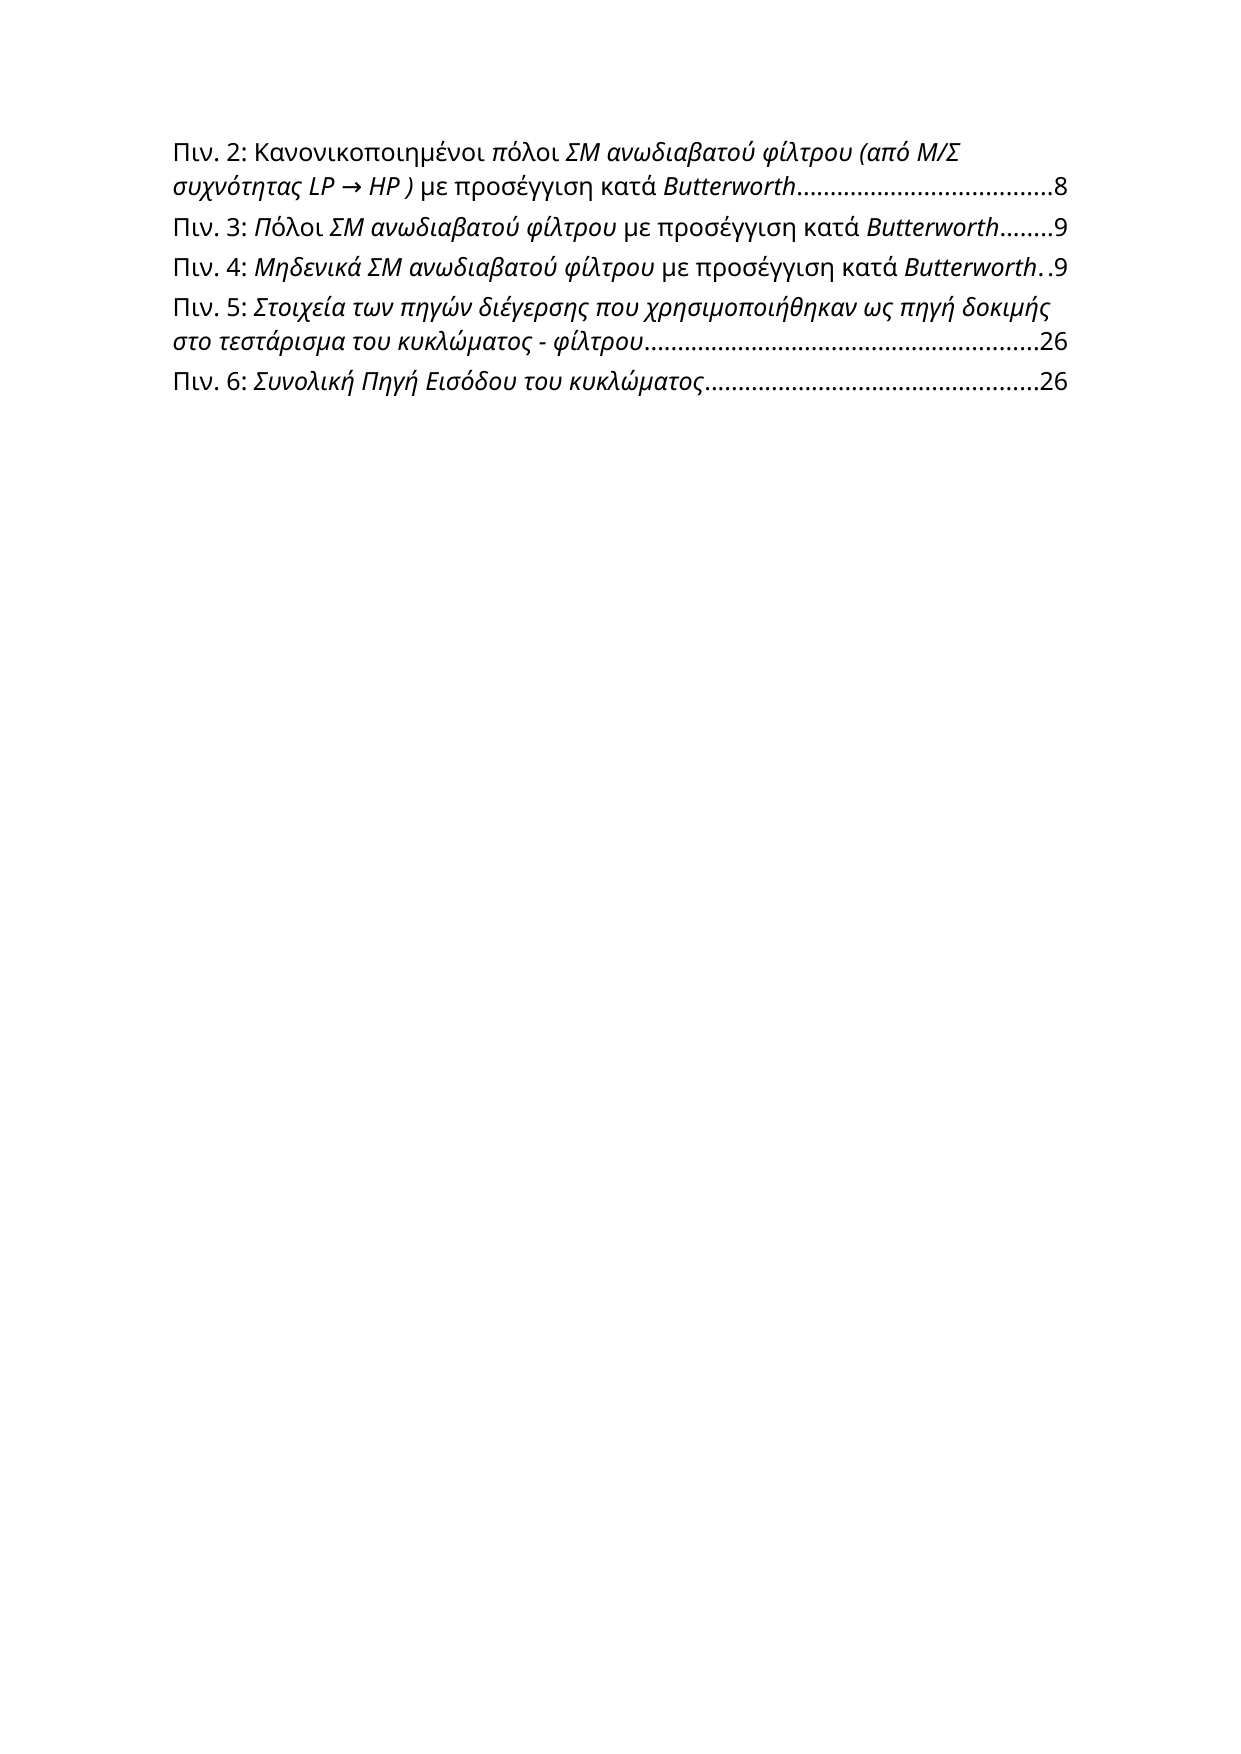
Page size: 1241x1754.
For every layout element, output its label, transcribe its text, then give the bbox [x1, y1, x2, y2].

text Πιν. 2: Κανονικοποιημένοι πόλοι ΣΜ ανωδιαβατού φίλτρου (από Μ/Σ συχνότητας LP → HP ) με προσέγγιση κατά Butterworth 8 [172, 135, 1068, 203]
text Πιν. 4: Μηδενικά ΣΜ ανωδιαβατού φίλτρου με προσέγγιση κατά Butterworth 9 [172, 249, 1068, 283]
text Πιν. 6: Συνολική Πηγή Εισόδου του κυκλώματος 26 [172, 363, 1068, 398]
text Πιν. 5: Στοιχεία των πηγών διέγερσης που χρησιμοποιήθηκαν ως πηγή δοκιμής στο τεστάρισμα του κυκλώματος - φίλτρου 26 [172, 289, 1068, 357]
text Πιν. 3: Πόλοι ΣΜ ανωδιαβατού φίλτρου με προσέγγιση κατά Butterworth 9 [172, 209, 1068, 243]
